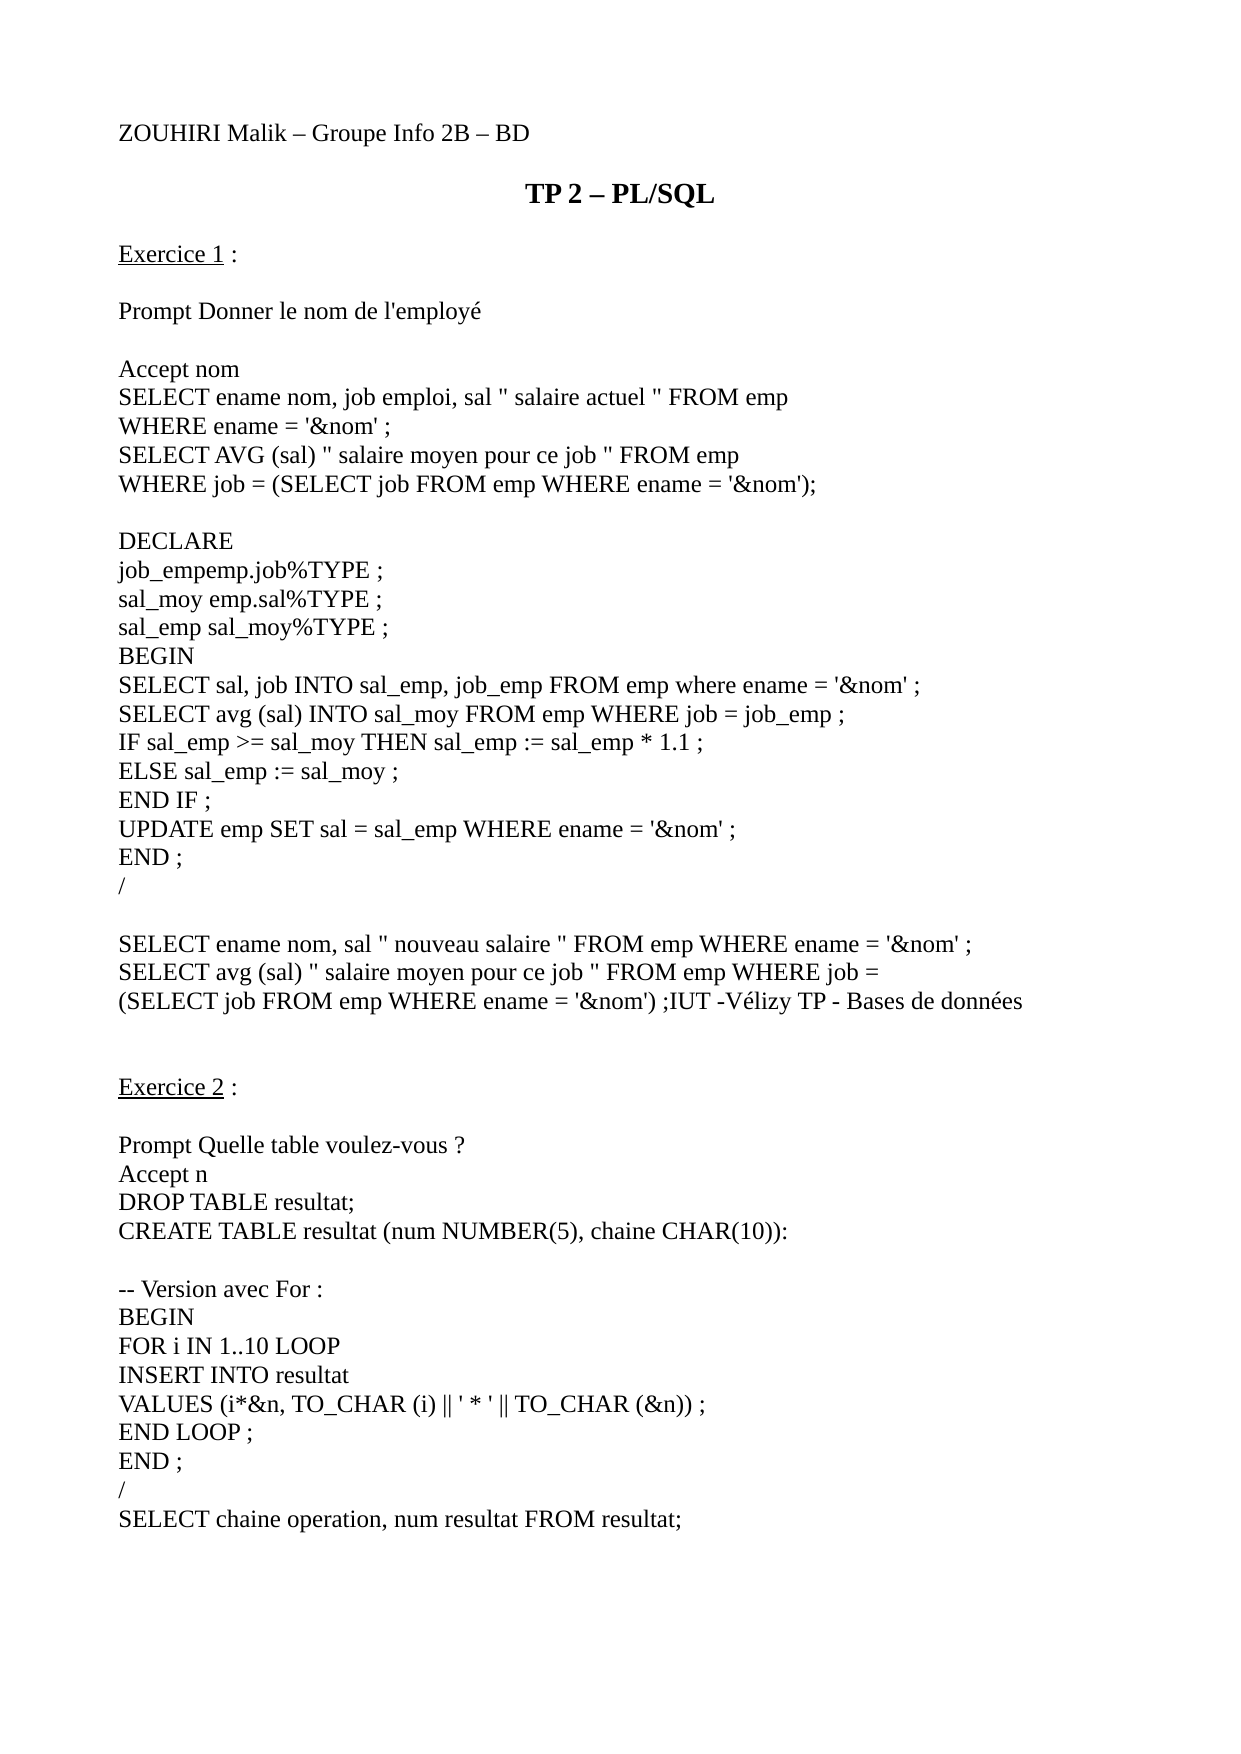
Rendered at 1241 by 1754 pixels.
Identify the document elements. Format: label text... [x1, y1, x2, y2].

text CREATE TABLE resultat (num NUMBER(5), chaine CHAR(10)): [118, 1216, 1122, 1245]
text / [118, 871, 1122, 900]
text Prompt Quelle table voulez-vous ? [118, 1130, 1122, 1159]
text DROP TABLE resultat; [118, 1187, 1122, 1216]
text Accept n [118, 1159, 1122, 1187]
text UPDATE emp SET sal = sal_emp WHERE ename = '&nom' ; [118, 814, 1122, 842]
text Exercice 1 : [118, 239, 1122, 267]
text sal_emp sal_moy%TYPE ; [118, 612, 1122, 641]
text ELSE sal_emp := sal_moy ; [118, 756, 1122, 785]
text WHERE ename = '&nom' ; [118, 411, 1122, 440]
text DECLARE [118, 526, 1122, 555]
text SELECT AVG (sal) " salaire moyen pour ce job " FROM emp [118, 440, 1122, 469]
text BEGIN [118, 641, 1122, 670]
text (SELECT job FROM emp WHERE ename = '&nom') ;IUT -Vélizy TP - Bases de données [118, 986, 1122, 1015]
text END LOOP ; [118, 1417, 1122, 1446]
text SELECT ename nom, sal " nouveau salaire " FROM emp WHERE ename = '&nom' ; [118, 929, 1122, 957]
text Prompt Donner le nom de l'employé [118, 296, 1122, 325]
text END ; [118, 1446, 1122, 1475]
text Exercice 2 : [118, 1072, 1122, 1101]
text -- Version avec For : [118, 1274, 1122, 1302]
text FOR i IN 1..10 LOOP [118, 1331, 1122, 1360]
text sal_moy emp.sal%TYPE ; [118, 584, 1122, 612]
text SELECT avg (sal) " salaire moyen pour ce job " FROM emp WHERE job = [118, 957, 1122, 986]
text END IF ; [118, 785, 1122, 814]
text SELECT avg (sal) INTO sal_moy FROM emp WHERE job = job_emp ; [118, 699, 1122, 727]
text IF sal_emp >= sal_moy THEN sal_emp := sal_emp * 1.1 ; [118, 727, 1122, 756]
text WHERE job = (SELECT job FROM emp WHERE ename = '&nom'); [118, 469, 1122, 497]
text SELECT ename nom, job emploi, sal " salaire actuel " FROM emp [118, 382, 1122, 411]
text SELECT chaine operation, num resultat FROM resultat; [118, 1504, 1122, 1532]
text Accept nom [118, 354, 1122, 382]
text END ; [118, 842, 1122, 871]
text / [118, 1475, 1122, 1504]
text SELECT sal, job INTO sal_emp, job_emp FROM emp where ename = '&nom' ; [118, 670, 1122, 699]
text TP 2 – PL/SQL [118, 176, 1122, 210]
text VALUES (i*&n, TO_CHAR (i) || ' * ' || TO_CHAR (&n)) ; [118, 1389, 1122, 1417]
text job_empemp.job%TYPE ; [118, 555, 1122, 584]
text INSERT INTO resultat [118, 1360, 1122, 1389]
text BEGIN [118, 1302, 1122, 1331]
